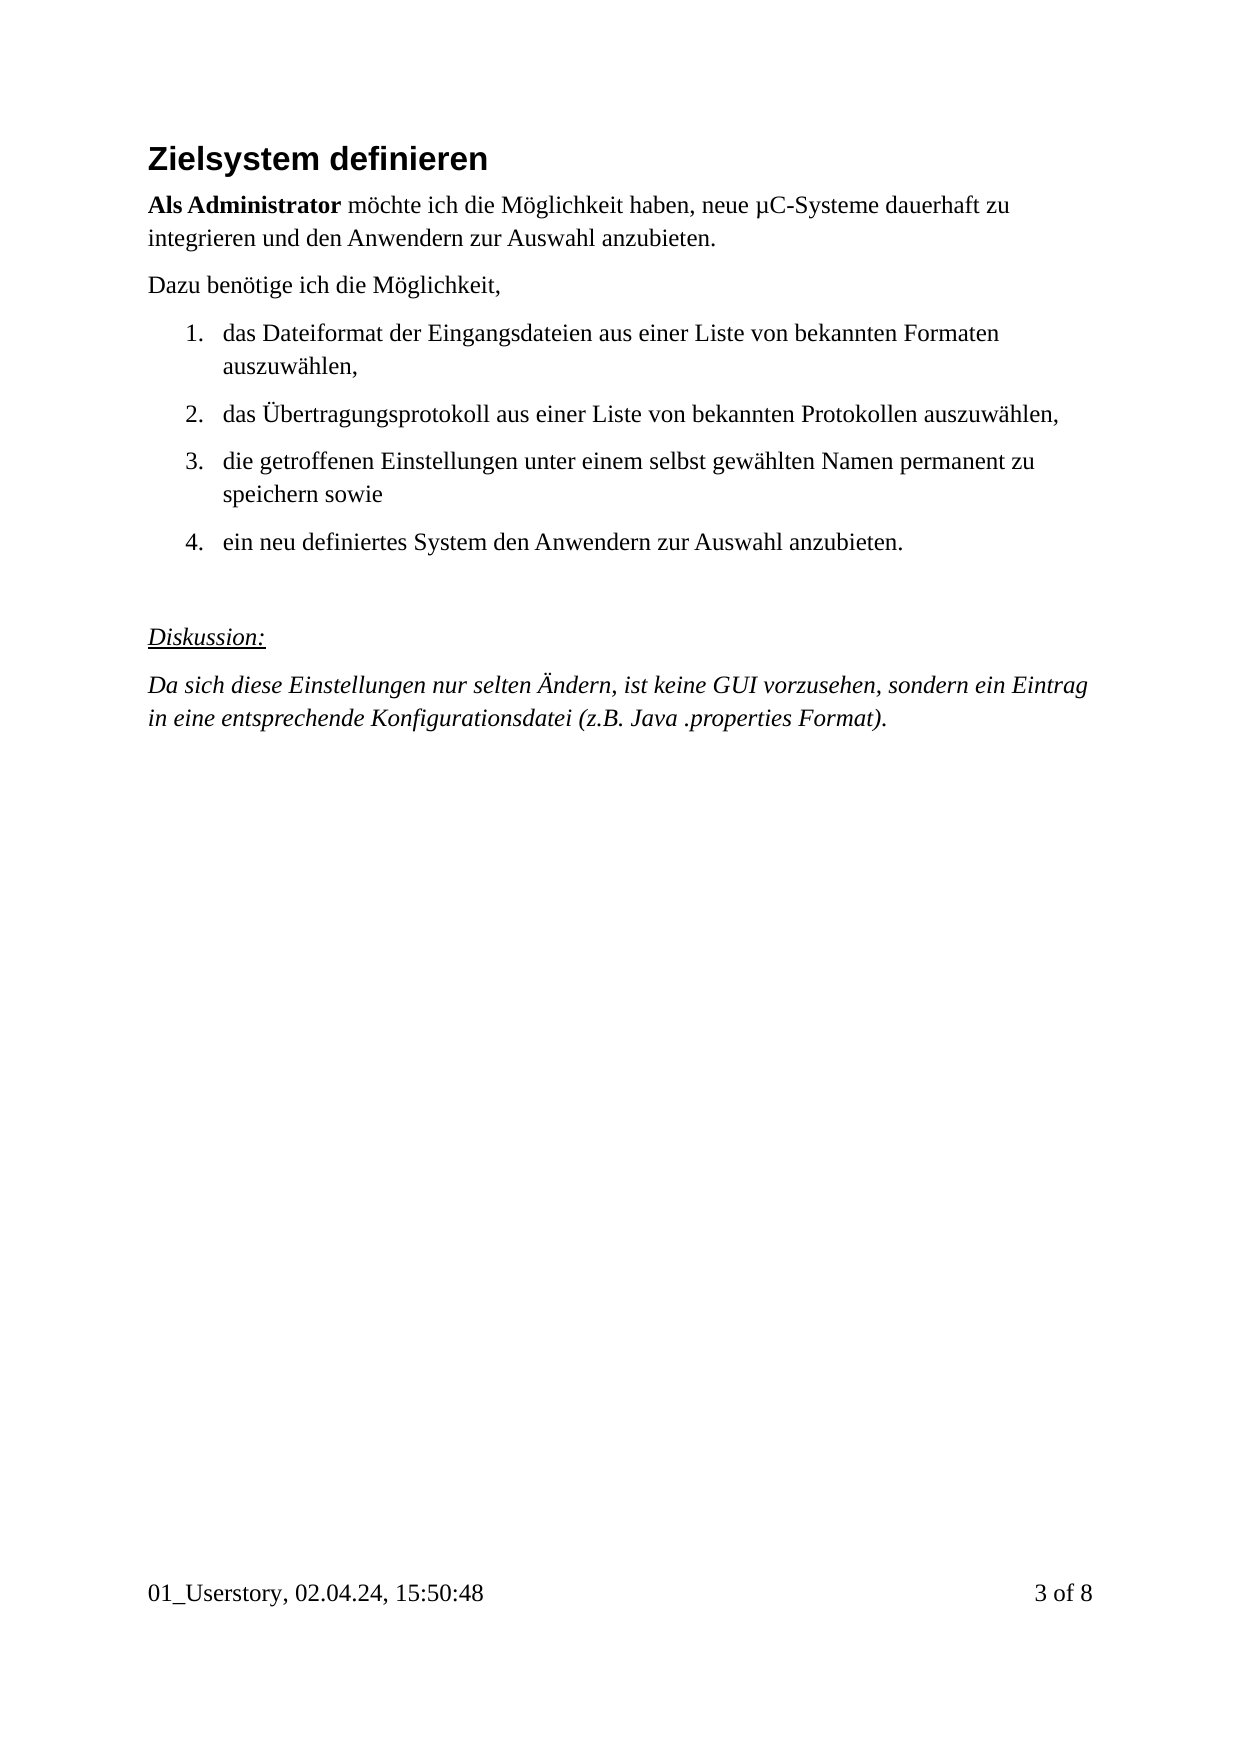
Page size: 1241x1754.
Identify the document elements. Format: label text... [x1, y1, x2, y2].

list ein neu definiertes System den Anwendern zur Auswahl anzubieten. [185, 527, 1093, 556]
text Dazu benötige ich die Möglichkeit, [148, 271, 1093, 299]
list das Dateiformat der Eingangsdateien aus einer Liste von bekannten Formaten auszuwählen, [185, 318, 1093, 380]
list die getroffenen Einstellungen unter einem selbst gewählten Namen permanent zu speichern sowie [185, 446, 1093, 508]
subtitle Zielsystem definieren [148, 139, 1093, 177]
list das Übertragungsprotokoll aus einer Liste von bekannten Protokollen auszuwählen, [185, 399, 1093, 427]
text Als Administrator möchte ich die Möglichkeit haben, neue µC-Systeme dauerhaft zu integrieren und den Anwendern zur Auswahl anzubieten. [148, 190, 1093, 252]
text Da sich diese Einstellungen nur selten Ändern, ist keine GUI vorzusehen, sondern ein Eintrag in eine entsprechende Konfigurationsdatei (z.B. Java .properties Format). [148, 670, 1093, 732]
text Diskussion: [148, 622, 1093, 651]
